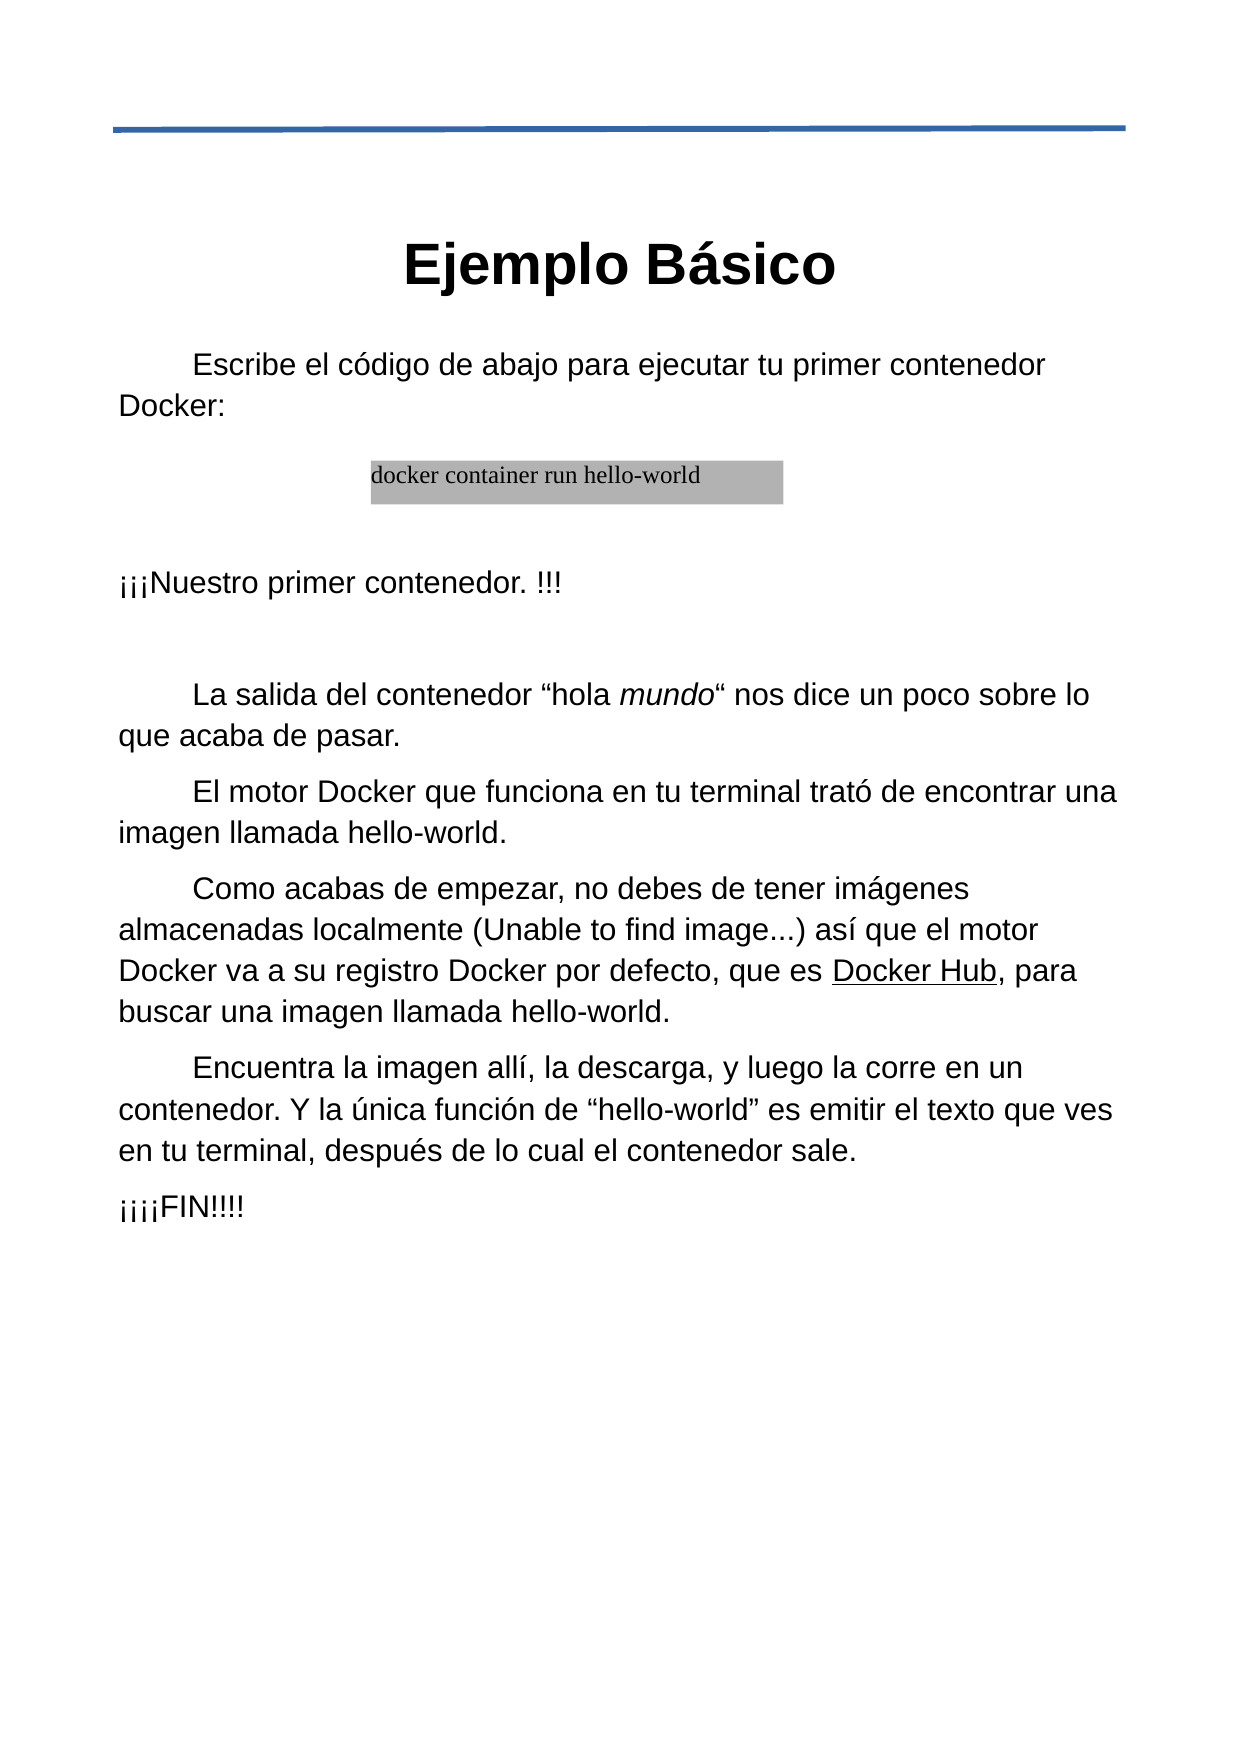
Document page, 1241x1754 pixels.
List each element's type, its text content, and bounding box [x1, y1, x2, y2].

text ¡¡¡Nuestro primer contenedor. !!! [118, 564, 1122, 600]
text La salida del contenedor “hola mundo“ nos dice un poco sobre lo que acaba de pasar. [118, 676, 1122, 753]
text El motor Docker que funciona en tu terminal trató de encontrar una imagen llamada hello-world. [118, 773, 1122, 850]
text Encuentra la imagen allí, la descarga, y luego la corre en un contenedor. Y la única función de “hello-world” es emitir el texto que ves en tu terminal, después de lo cual el contenedor sale. [118, 1049, 1122, 1168]
text Escribe el código de abajo para ejecutar tu primer contenedor Docker: [118, 346, 1122, 423]
text Como acabas de empezar, no debes de tener imágenes almacenadas localmente (Unable to find image...) así que el motor Docker va a su registro Docker por defecto, que es Docker Hub, para buscar una imagen llamada hello-world. [118, 870, 1122, 1029]
title Ejemplo Básico [118, 230, 1122, 297]
text ¡¡¡¡FIN!!!! [118, 1188, 1122, 1224]
